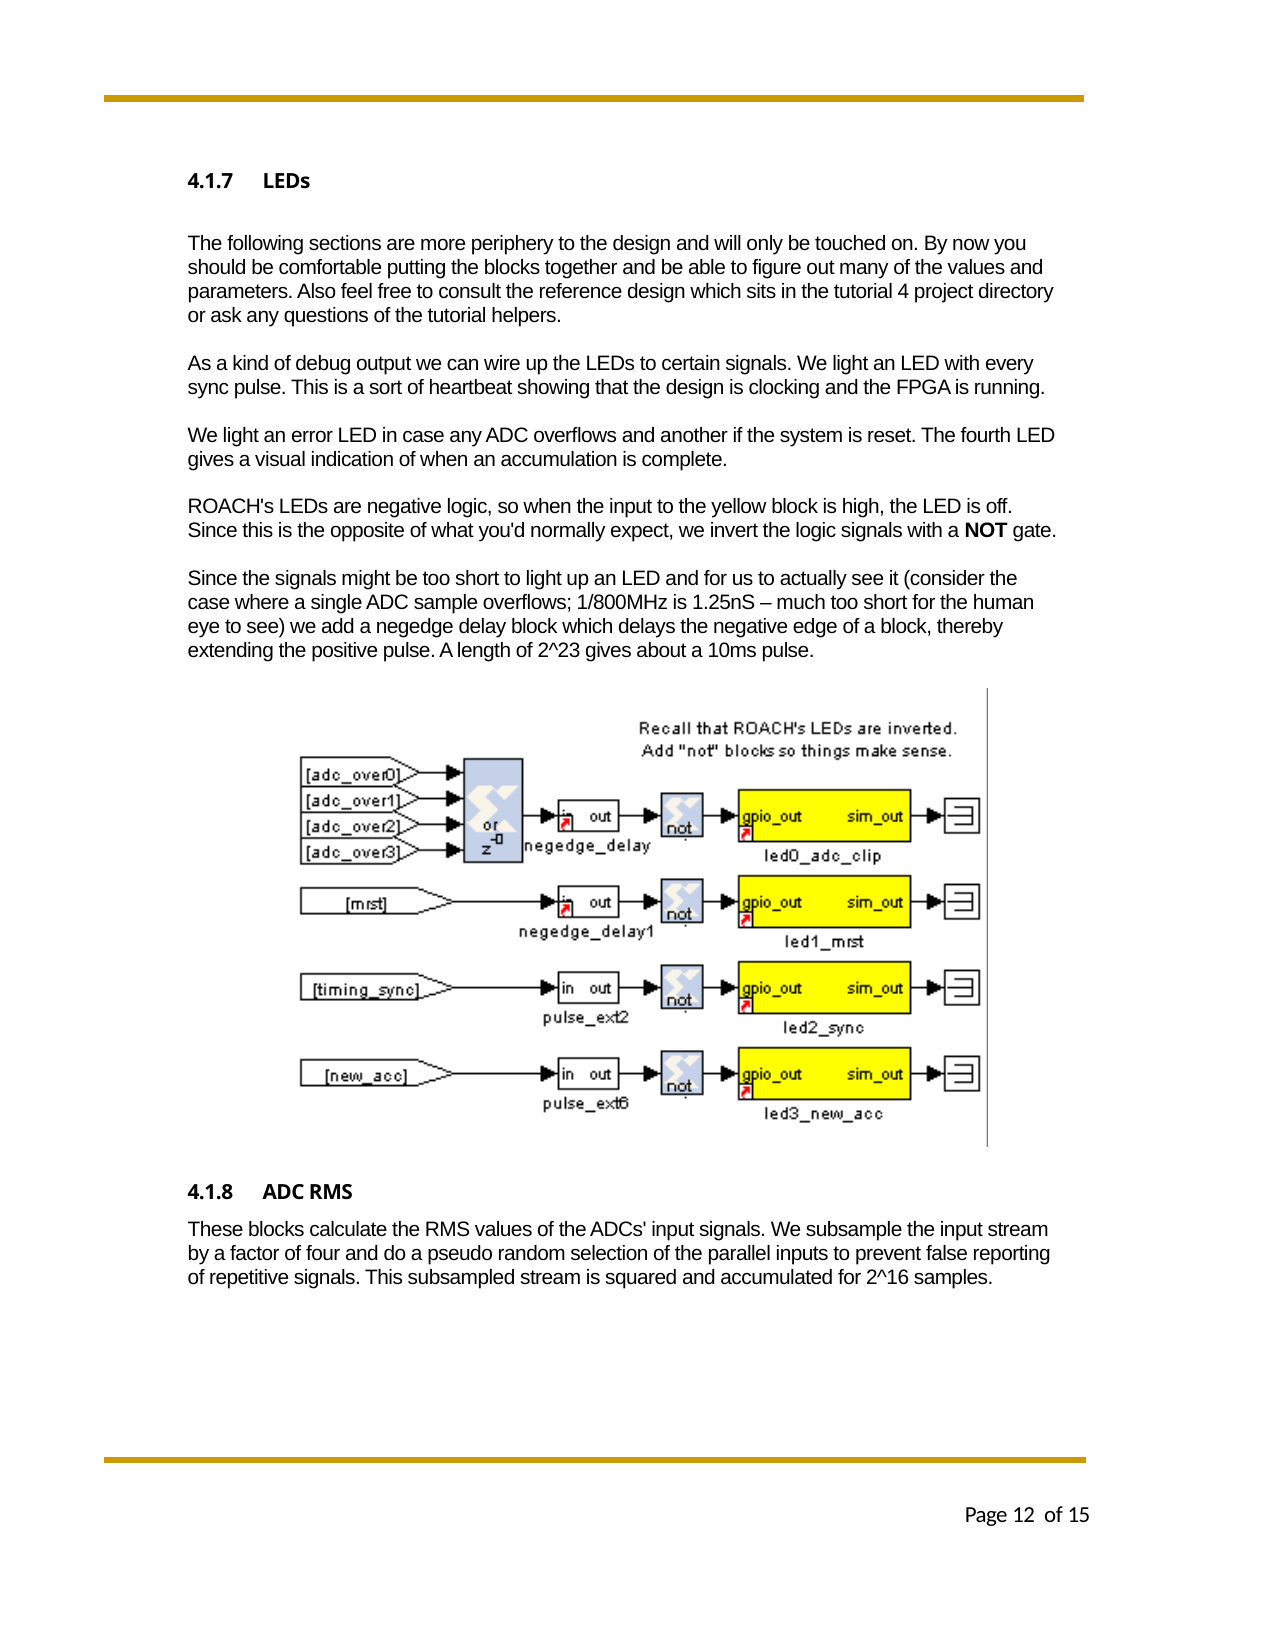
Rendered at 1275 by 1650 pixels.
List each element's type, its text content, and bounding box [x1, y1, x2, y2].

text As a kind of debug output we can wire up the LEDs to certain signals. We light an LED with every sync pulse. This is a sort of heartbeat showing that the design is clocking and the FPGA is running. [187, 351, 1062, 398]
text The following sections are more periphery to the design and will only be touched on. By now you should be comfortable putting the blocks together and be able to figure out many of the values and parameters. Also feel free to consult the reference design which sits in the tutorial 4 project directory or ask any questions of the tutorial helpers. [187, 231, 1062, 327]
text We light an error LED in case any ADC overflows and another if the system is reset. The fourth LED gives a visual indication of when an accumulation is complete. [187, 422, 1062, 470]
subtitle ADC RMS [187, 1177, 1062, 1205]
text Since the signals might be too short to light up an LED and for us to actually see it (consider the case where a single ADC sample overflows; 1/800MHz is 1.25nS – much too short for the human eye to see) we add a negedge delay block which delays the negative edge of a block, thereby extending the positive pulse. A length of 2^23 gives about a 10ms pulse. [187, 566, 1062, 662]
text ROACH's LEDs are negative logic, so when the input to the yellow block is high, the LED is off. Since this is the opposite of what you'd normally expect, we invert the logic signals with a NOT gate. [187, 494, 1062, 542]
subtitle LEDs [187, 167, 1062, 195]
text These blocks calculate the RMS values of the ADCs' input signals. We subsample the input stream by a factor of four and do a pseudo random selection of the parallel inputs to prevent false reporting of repetitive signals. This subsampled stream is squared and accumulated for 2^16 samples. [187, 1217, 1062, 1289]
picture [261, 688, 988, 1147]
